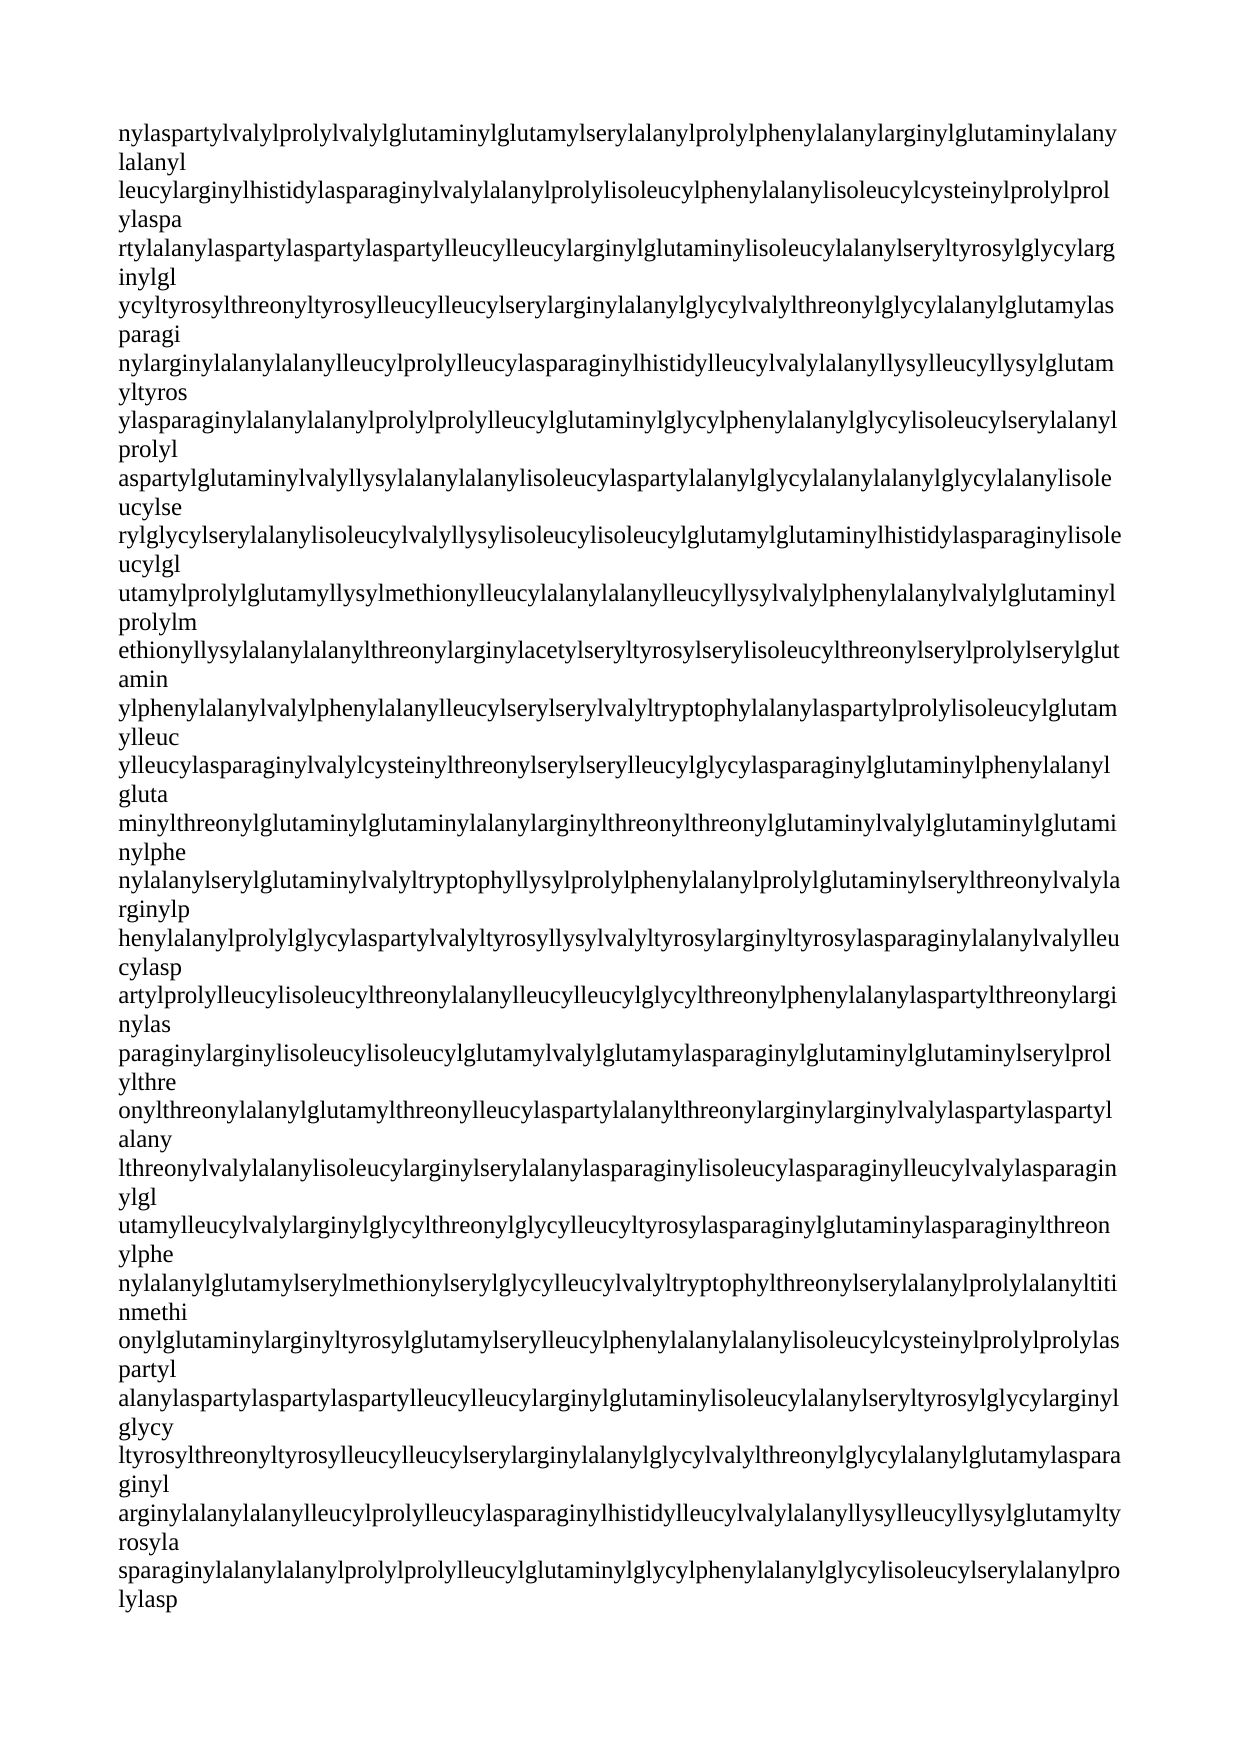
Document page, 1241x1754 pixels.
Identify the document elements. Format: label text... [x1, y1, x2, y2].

text nylaspartylvalylprolylvalylglutaminylglutamylserylalanylprolylphenylalanylarginylglutaminylalanylalanyl leucylarginylhistidylasparaginylvalylalanylprolylisoleucylphenylalanylisoleucylcysteinylprolylprolylaspa rtylalanylaspartylaspartylaspartylleucylleucylarginylglutaminylisoleucylalanylseryltyrosylglycylarginylgl ycyltyrosylthreonyltyrosylleucylleucylserylarginylalanylglycylvalylthreonylglycylalanylglutamylasparagi nylarginylalanylalanylleucylprolylleucylasparaginylhistidylleucylvalylalanyllysylleucyllysylglutamyltyros ylasparaginylalanylalanylprolylprolylleucylglutaminylglycylphenylalanylglycylisoleucylserylalanylprolyl aspartylglutaminylvalyllysylalanylalanylisoleucylaspartylalanylglycylalanylalanylglycylalanylisoleucylse rylglycylserylalanylisoleucylvalyllysylisoleucylisoleucylglutamylglutaminylhistidylasparaginylisoleucylgl utamylprolylglutamyllysylmethionylleucylalanylalanylleucyllysylvalylphenylalanylvalylglutaminylprolylm ethionyllysylalanylalanylthreonylarginylacetylseryltyrosylserylisoleucylthreonylserylprolylserylglutamin ylphenylalanylvalylphenylalanylleucylserylserylvalyltryptophylalanylaspartylprolylisoleucylglutamylleuc ylleucylasparaginylvalylcysteinylthreonylserylserylleucylglycylasparaginylglutaminylphenylalanylgluta minylthreonylglutaminylglutaminylalanylarginylthreonylthreonylglutaminylvalylglutaminylglutaminylphe nylalanylserylglutaminylvalyltryptophyllysylprolylphenylalanylprolylglutaminylserylthreonylvalylarginylp henylalanylprolylglycylaspartylvalyltyrosyllysylvalyltyrosylarginyltyrosylasparaginylalanylvalylleucylasp artylprolylleucylisoleucylthreonylalanylleucylleucylglycylthreonylphenylalanylaspartylthreonylarginylas paraginylarginylisoleucylisoleucylglutamylvalylglutamylasparaginylglutaminylglutaminylserylprolylthre onylthreonylalanylglutamylthreonylleucylaspartylalanylthreonylarginylarginylvalylaspartylaspartylalany lthreonylvalylalanylisoleucylarginylserylalanylasparaginylisoleucylasparaginylleucylvalylasparaginylgl utamylleucylvalylarginylglycylthreonylglycylleucyltyrosylasparaginylglutaminylasparaginylthreonylphe nylalanylglutamylserylmethionylserylglycylleucylvalyltryptophylthreonylserylalanylprolylalanyltitinmethi onylglutaminylarginyltyrosylglutamylserylleucylphenylalanylalanylisoleucylcysteinylprolylprolylaspartyl alanylaspartylaspartylaspartylleucylleucylarginylglutaminylisoleucylalanylseryltyrosylglycylarginylglycy ltyrosylthreonyltyrosylleucylleucylserylarginylalanylglycylvalylthreonylglycylalanylglutamylasparaginyl arginylalanylalanylleucylprolylleucylasparaginylhistidylleucylvalylalanyllysylleucyllysylglutamyltyrosyla sparaginylalanylalanylprolylprolylleucylglutaminylglycylphenylalanylglycylisoleucylserylalanylprolylasp [118, 118, 1122, 1613]
